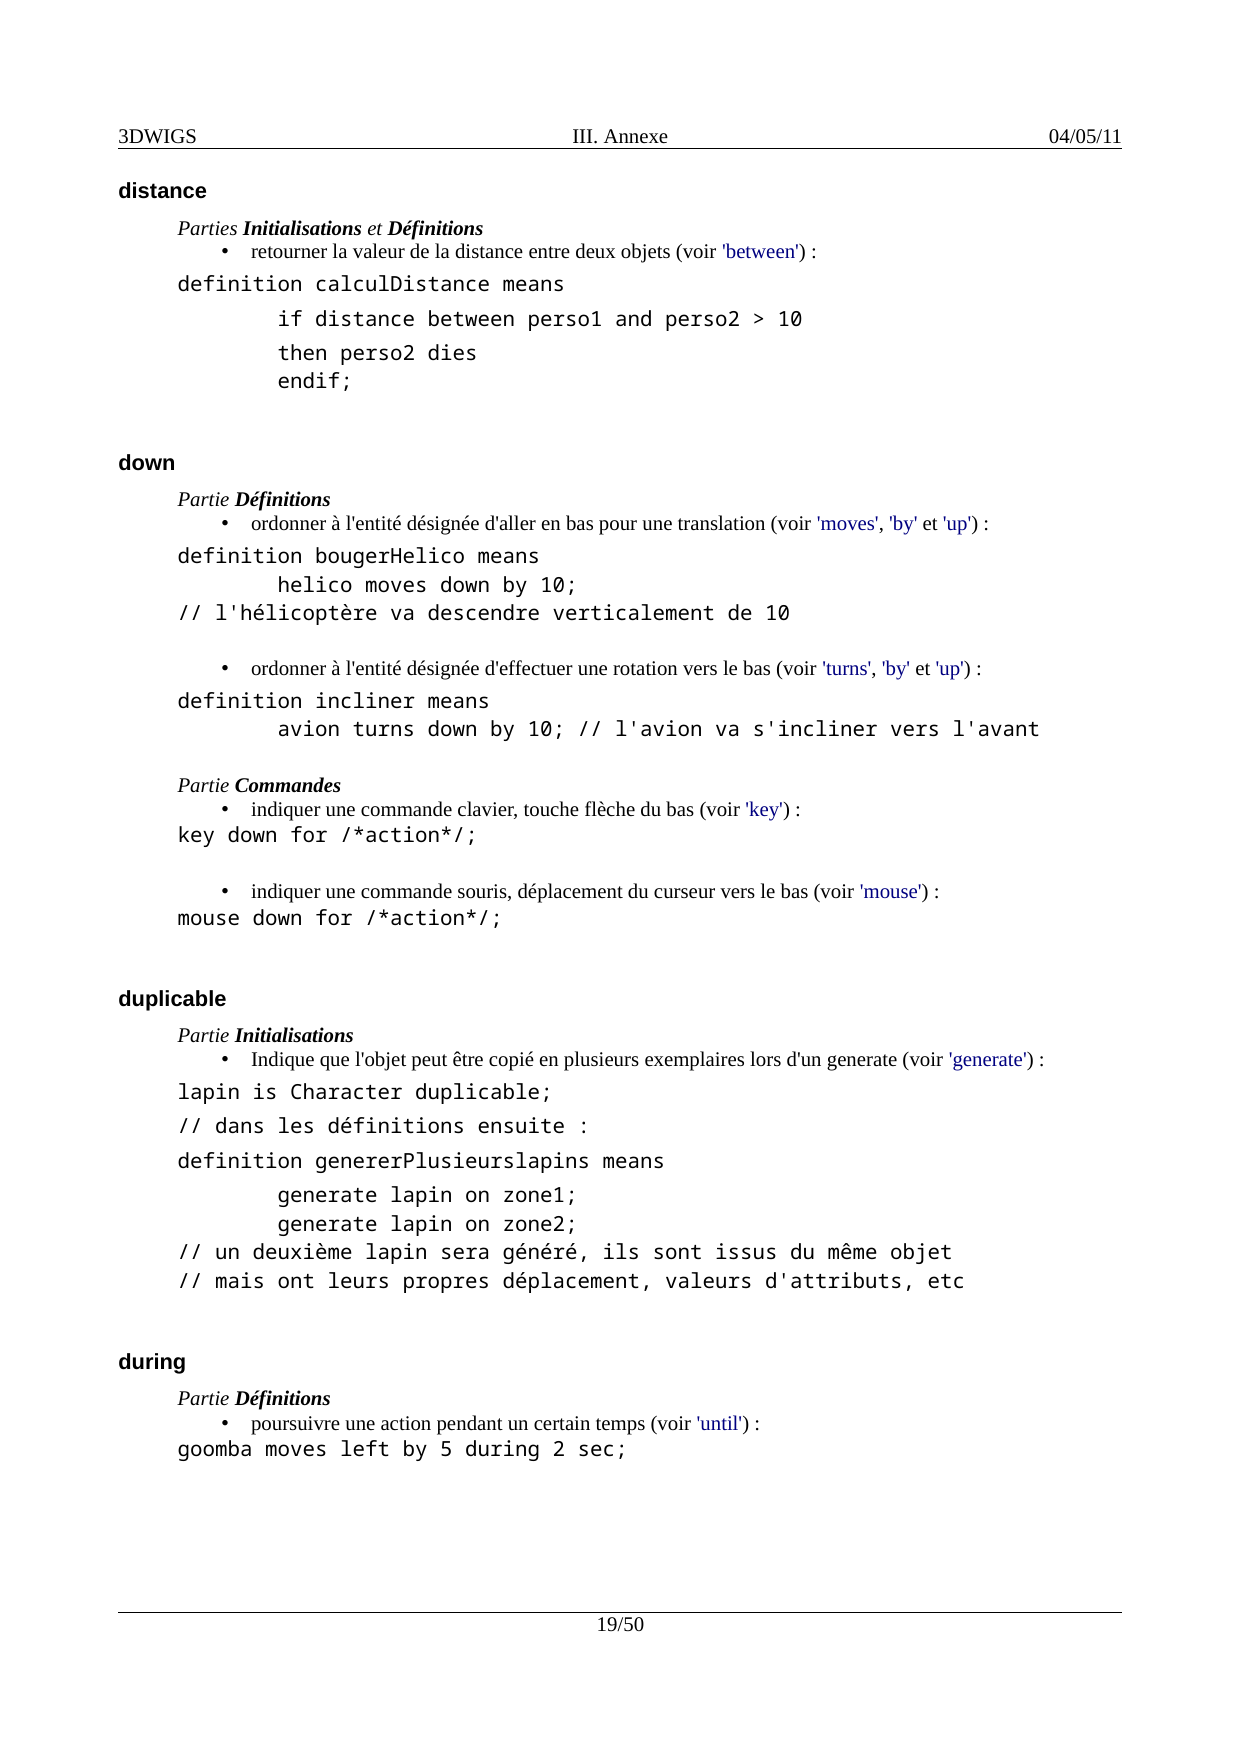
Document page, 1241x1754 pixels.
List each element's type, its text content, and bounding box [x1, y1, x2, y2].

text endif; [118, 367, 1122, 395]
text helico moves down by 10; [118, 570, 1122, 598]
text mouse down for /*action*/; [118, 903, 1122, 931]
text key down for /*action*/; [118, 821, 1122, 849]
text definition calculDistance means [118, 269, 1122, 298]
text if distance between perso1 and perso2 > 10 [118, 304, 1122, 332]
list ordonner à l'entité désignée d'aller en bas pour une translation (voir 'moves', 'by' et 'up') : [162, 511, 1122, 535]
text Parties Initialisations et Définitions [118, 215, 1122, 239]
list indiquer une commande souris, déplacement du curseur vers le bas (voir 'mouse') : [162, 878, 1122, 903]
text Partie Commandes [118, 772, 1122, 797]
text definition bougerHelico means [118, 541, 1122, 570]
text avion turns down by 10; // l'avion va s'incliner vers l'avant [118, 714, 1122, 743]
text goomba moves left by 5 during 2 sec; [118, 1434, 1122, 1463]
text definition genererPlusieurslapins means [118, 1146, 1122, 1174]
text Partie Définitions [118, 1386, 1122, 1410]
subtitle during [118, 1349, 1122, 1374]
text // un deuxième lapin sera généré, ils sont issus du même objet [118, 1237, 1122, 1266]
subtitle distance [118, 178, 1122, 203]
subtitle down [118, 449, 1122, 475]
text Partie Définitions [118, 487, 1122, 511]
list retourner la valeur de la distance entre deux objets (voir 'between') : [162, 239, 1122, 263]
subtitle duplicable [118, 986, 1122, 1011]
text generate lapin on zone1; [118, 1180, 1122, 1209]
list ordonner à l'entité désignée d'effectuer une rotation vers le bas (voir 'turns', 'by' et 'up') : [162, 656, 1122, 680]
text definition incliner means [118, 686, 1122, 714]
text generate lapin on zone2; [118, 1209, 1122, 1237]
text // l'hélicoptère va descendre verticalement de 10 [118, 598, 1122, 627]
list Indique que l'objet peut être copié en plusieurs exemplaires lors d'un generate (voir 'generate') : [162, 1047, 1122, 1071]
list indiquer une commande clavier, touche flèche du bas (voir 'key') : [162, 797, 1122, 821]
text then perso2 dies [118, 338, 1122, 367]
text // dans les définitions ensuite : [118, 1112, 1122, 1140]
text // mais ont leurs propres déplacement, valeurs d'attributs, etc [118, 1266, 1122, 1294]
text Partie Initialisations [118, 1023, 1122, 1047]
text lapin is Character duplicable; [118, 1077, 1122, 1106]
list poursuivre une action pendant un certain temps (voir 'until') : [162, 1410, 1122, 1434]
